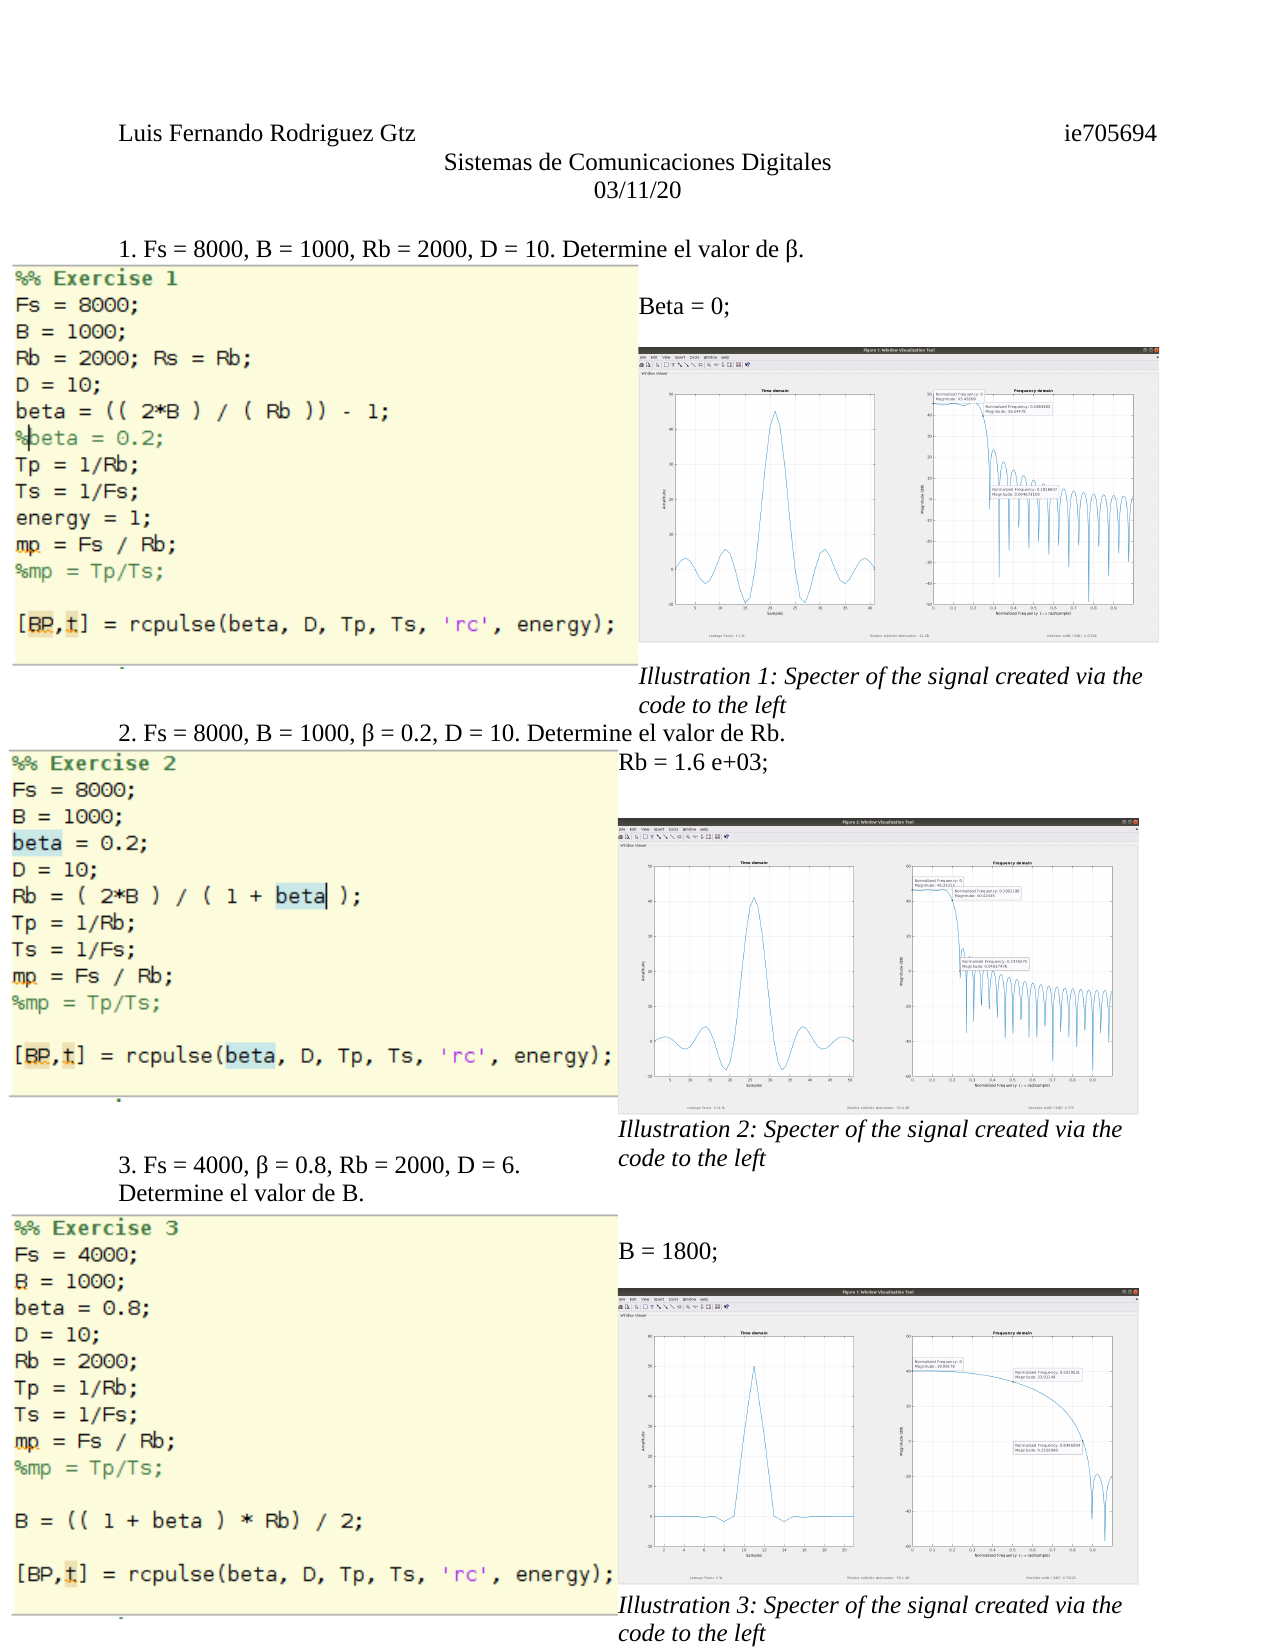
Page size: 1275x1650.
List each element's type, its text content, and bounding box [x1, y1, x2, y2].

text 1. Fs = 8000, B = 1000, Rb = 2000, D = 10. Determine el valor de β. [118, 234, 1157, 263]
text Illustration 2: Specter of the signal created via the code to the left [618, 1115, 1139, 1172]
text Beta = 0; [639, 291, 1157, 320]
text 2. Fs = 8000, B = 1000, β = 0.2, D = 10. Determine el valor de Rb. [118, 669, 1157, 747]
text 3. Fs = 4000, β = 0.8, Rb = 2000, D = 6. Determine el valor de B. [118, 1150, 1157, 1207]
text Rb = 1.6 e+03; [618, 747, 1157, 776]
picture [8, 262, 1160, 669]
text [638, 334, 1159, 347]
text Illustration 3: Specter of the signal created via the code to the left [618, 1585, 1139, 1647]
picture [7, 1207, 1139, 1619]
text Illustration 1: Specter of the signal created via the code to the left [638, 643, 1159, 718]
text [639, 320, 1157, 334]
picture [3, 747, 1139, 1115]
text B = 1800; [618, 1236, 1157, 1265]
